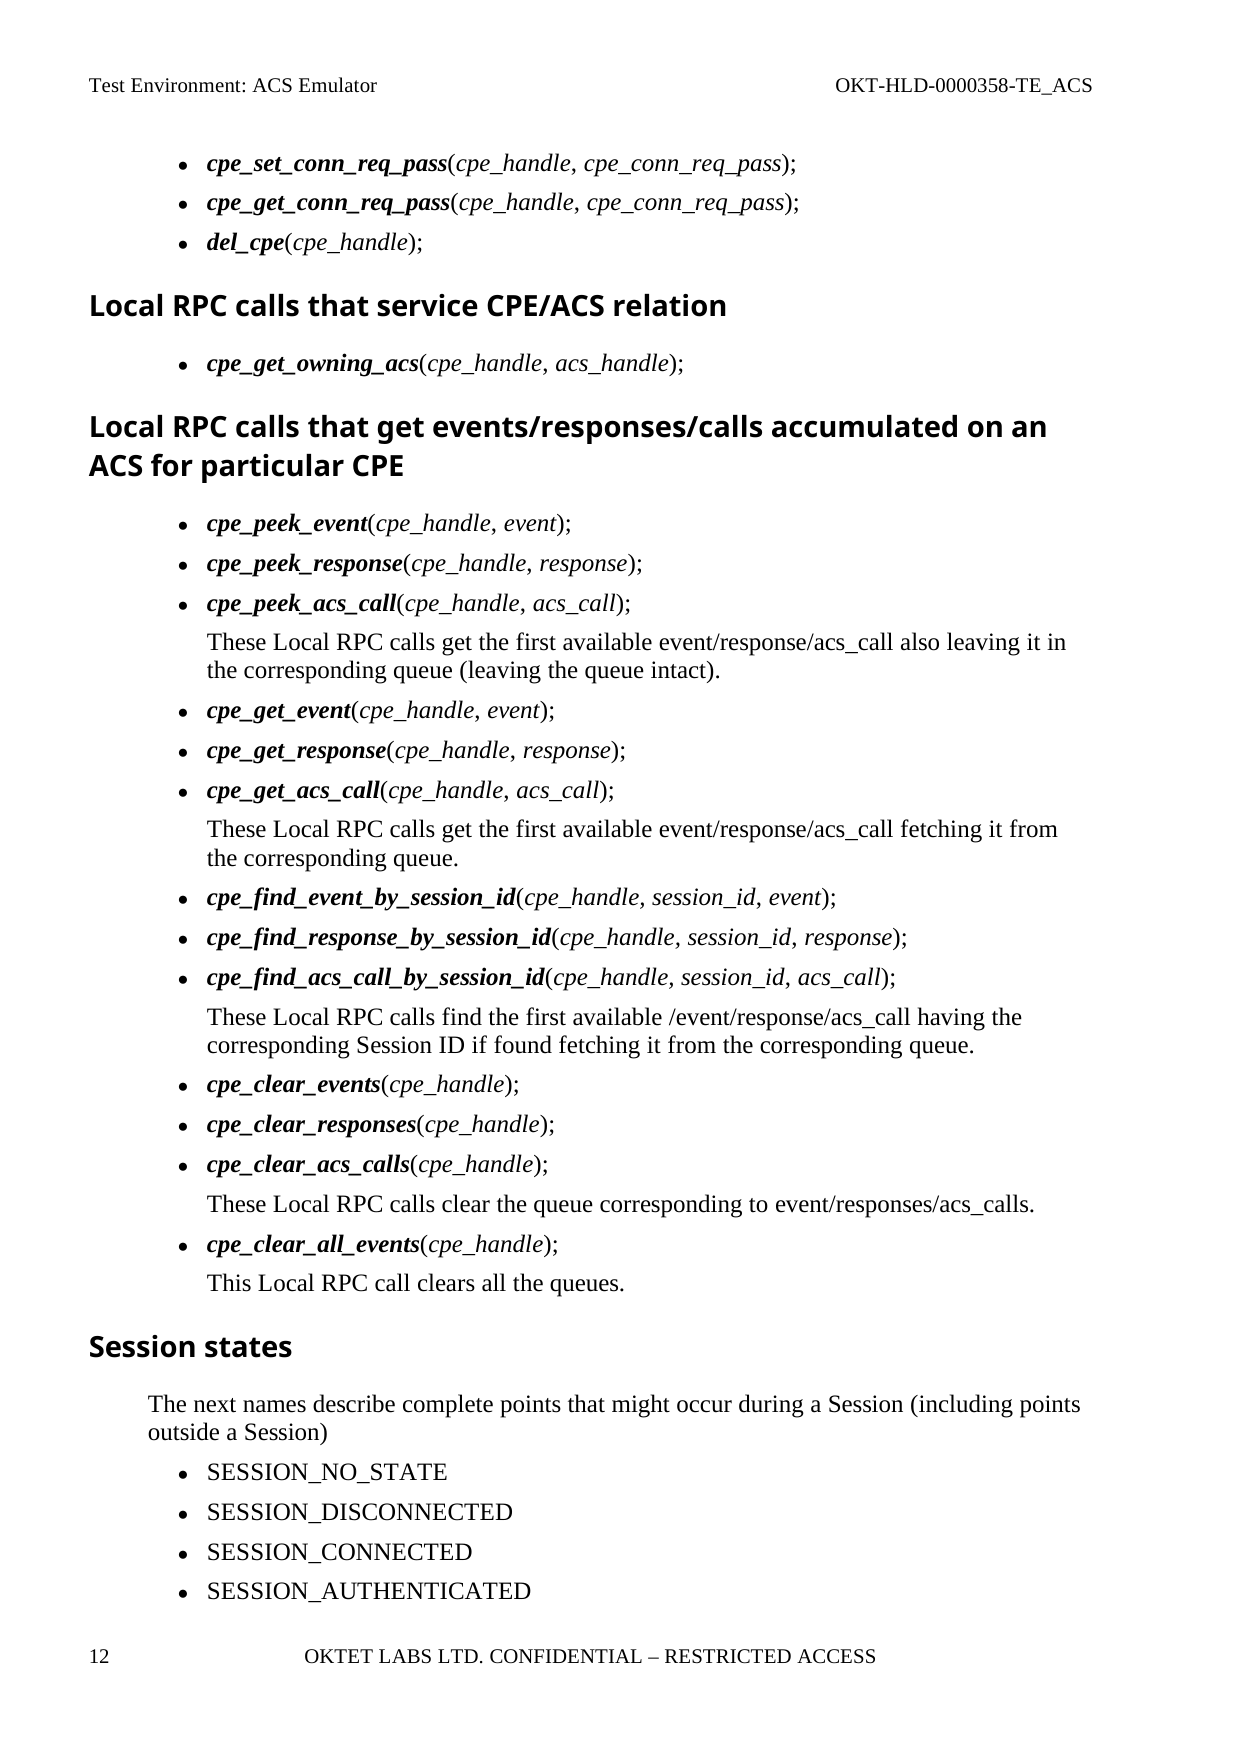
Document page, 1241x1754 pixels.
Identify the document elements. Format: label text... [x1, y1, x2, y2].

list SESSION_DISCONNECTED [177, 1498, 1093, 1526]
subtitle Session states [88, 1327, 1093, 1366]
list These Local RPC calls find the first available /event/response/acs_call having the corresponding Session ID if found fetching it from the corresponding queue. [177, 1003, 1093, 1059]
subtitle Local RPC calls that get events/responses/calls accumulated on an ACS for particular CPE [88, 406, 1093, 485]
subtitle Local RPC calls that service CPE/ACS relation [88, 286, 1093, 325]
list cpe_clear_responses(cpe_handle); [177, 1110, 1093, 1138]
list del_cpe(cpe_handle); [177, 228, 1093, 256]
list SESSION_AUTHENTICATED [177, 1577, 1093, 1605]
list cpe_get_acs_call(cpe_handle, acs_call); [177, 776, 1093, 804]
list cpe_clear_events(cpe_handle); [177, 1070, 1093, 1098]
list cpe_get_conn_req_pass(cpe_handle, cpe_conn_req_pass); [177, 188, 1093, 216]
text The next names describe complete points that might occur during a Session (including points outside a Session) [148, 1390, 1093, 1446]
list cpe_set_conn_req_pass(cpe_handle, cpe_conn_req_pass); [177, 148, 1093, 177]
list cpe_clear_acs_calls(cpe_handle); [177, 1150, 1093, 1178]
list cpe_clear_all_events(cpe_handle); [177, 1229, 1093, 1258]
list cpe_peek_event(cpe_handle, event); [177, 509, 1093, 537]
list cpe_get_owning_acs(cpe_handle, acs_handle); [177, 349, 1093, 377]
list cpe_find_event_by_session_id(cpe_handle, session_id, event); [177, 883, 1093, 911]
list cpe_peek_response(cpe_handle, response); [177, 549, 1093, 577]
list These Local RPC calls clear the queue corresponding to event/responses/acs_calls. [177, 1190, 1093, 1218]
list cpe_find_response_by_session_id(cpe_handle, session_id, response); [177, 923, 1093, 951]
list cpe_get_response(cpe_handle, response); [177, 736, 1093, 764]
list cpe_find_acs_call_by_session_id(cpe_handle, session_id, acs_call); [177, 963, 1093, 991]
list These Local RPC calls get the first available event/response/acs_call also leaving it in the corresponding queue (leaving the queue intact). [177, 628, 1093, 684]
list These Local RPC calls get the first available event/response/acs_call fetching it from the corresponding queue. [177, 815, 1093, 871]
list This Local RPC call clears all the queues. [177, 1269, 1093, 1297]
list SESSION_NO_STATE [177, 1458, 1093, 1486]
list SESSION_CONNECTED [177, 1537, 1093, 1565]
list cpe_get_event(cpe_handle, event); [177, 696, 1093, 724]
list cpe_peek_acs_call(cpe_handle, acs_call); [177, 588, 1093, 616]
